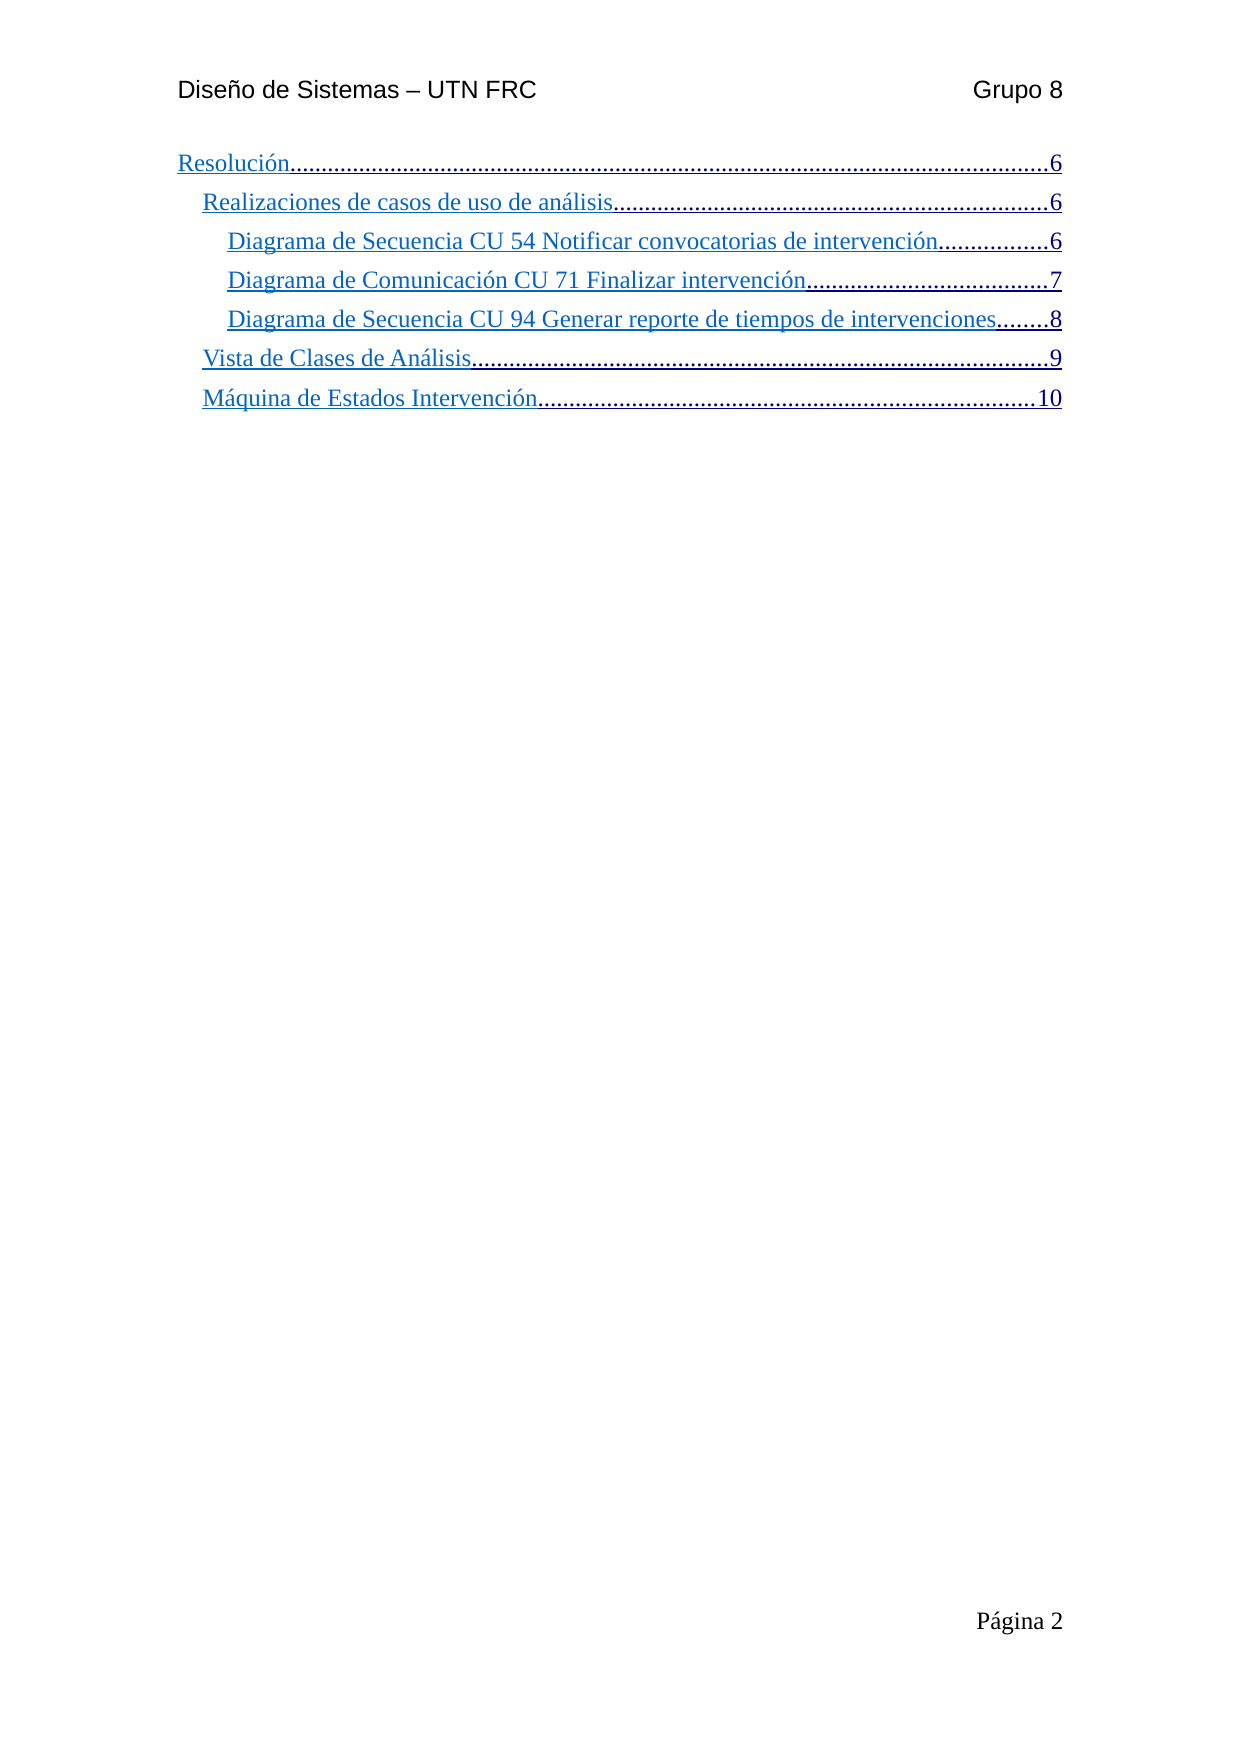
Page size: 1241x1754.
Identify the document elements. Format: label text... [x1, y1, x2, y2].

text Diagrama de Secuencia CU 54 Notificar convocatorias de intervención 6 [227, 226, 1063, 255]
text Realizaciones de casos de uso de análisis 6 [202, 187, 1063, 216]
text Diagrama de Secuencia CU 94 Generar reporte de tiempos de intervenciones 8 [227, 304, 1063, 333]
text Vista de Clases de Análisis 9 [202, 343, 1063, 372]
text Diagrama de Comunicación CU 71 Finalizar intervención 7 [227, 265, 1063, 294]
text Resolución 6 [177, 148, 1063, 176]
text Máquina de Estados Intervención 10 [202, 383, 1063, 411]
